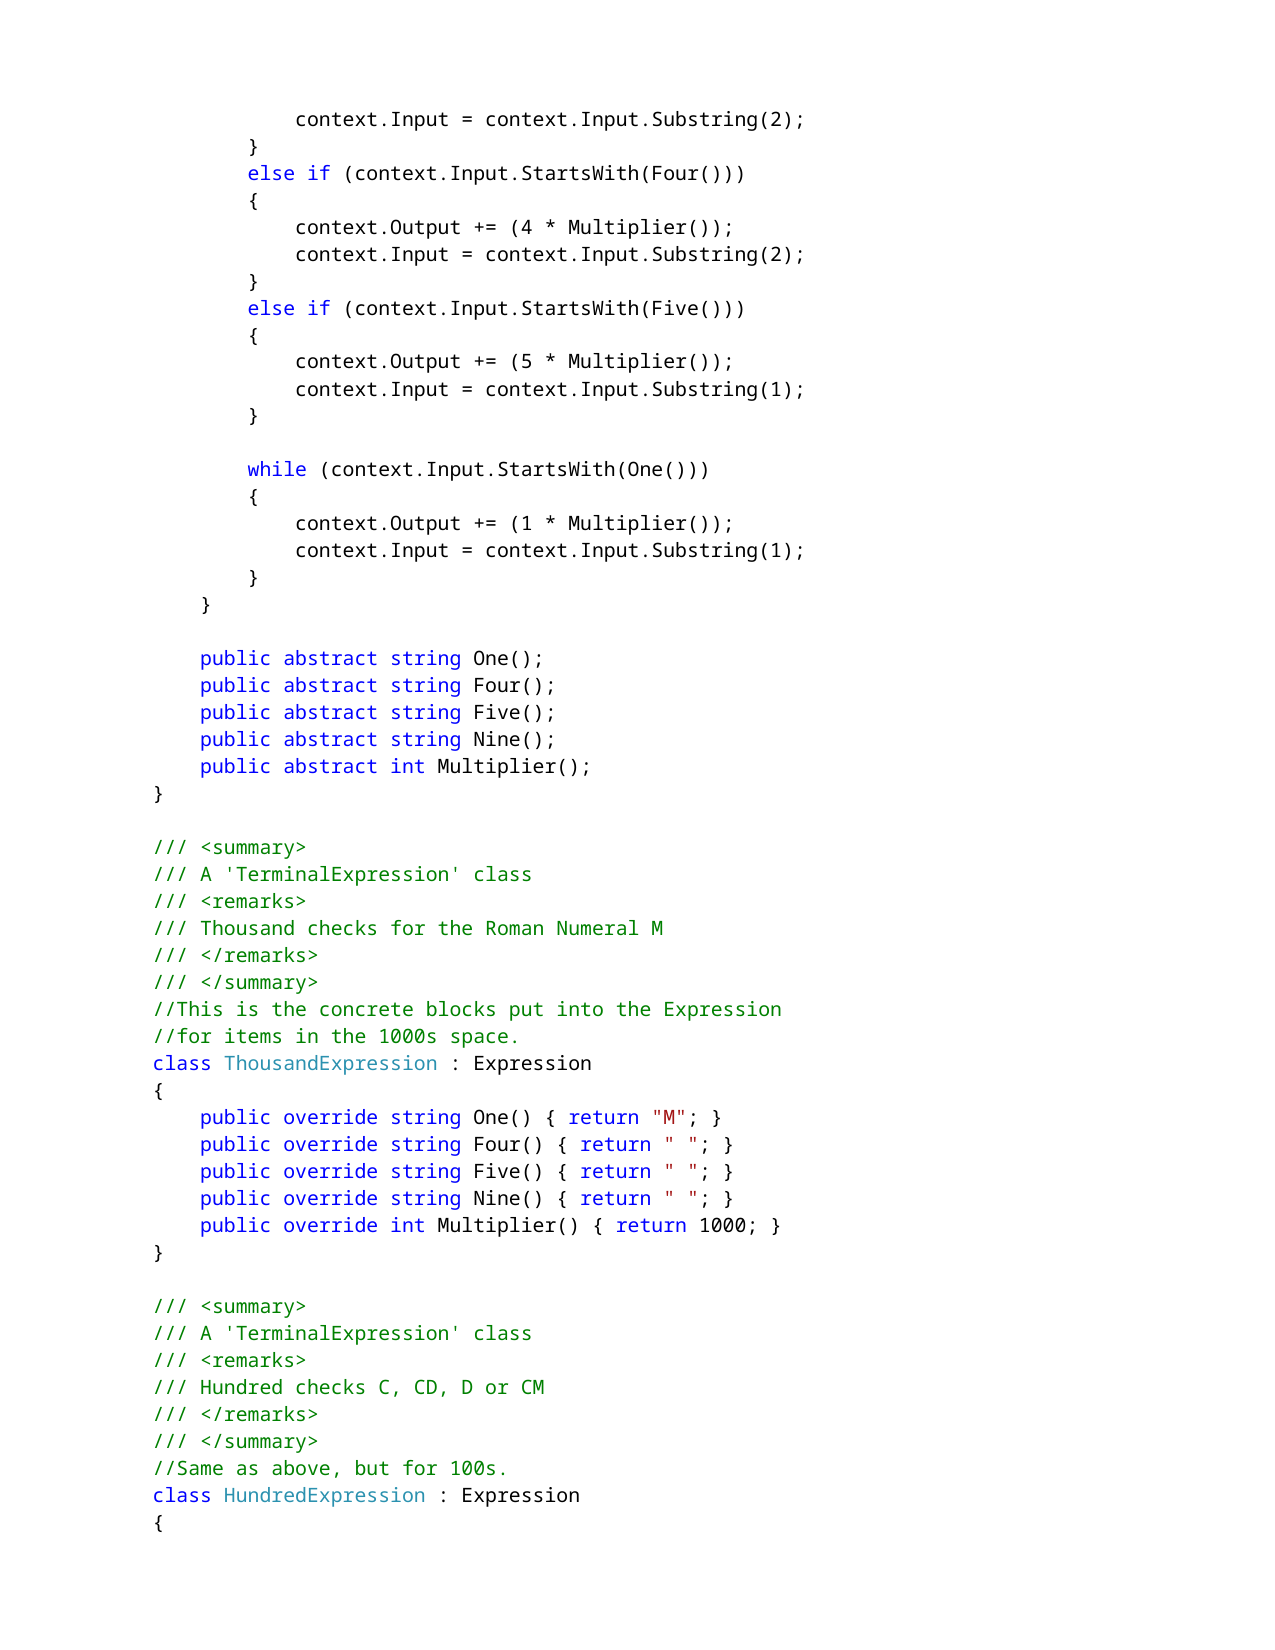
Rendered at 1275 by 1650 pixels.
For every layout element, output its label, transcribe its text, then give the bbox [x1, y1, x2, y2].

text } [105, 402, 1170, 429]
text /// </remarks> [105, 1400, 1170, 1427]
text { [105, 321, 1170, 348]
text { [105, 1508, 1170, 1535]
text } [105, 1238, 1170, 1265]
text context.Input = context.Input.Substring(1); [105, 375, 1170, 402]
text class HundredExpression : Expression [105, 1481, 1170, 1508]
text public override int Multiplier() { return 1000; } [105, 1211, 1170, 1238]
text //Same as above, but for 100s. [105, 1454, 1170, 1481]
text /// A 'TerminalExpression' class [105, 1319, 1170, 1346]
text { [105, 1076, 1170, 1103]
text } [105, 591, 1170, 618]
text while (context.Input.StartsWith(One())) [105, 456, 1170, 483]
text /// <summary> [105, 833, 1170, 860]
text context.Output += (1 * Multiplier()); [105, 510, 1170, 537]
text public abstract int Multiplier(); [105, 752, 1170, 779]
text context.Input = context.Input.Substring(2); [105, 105, 1170, 132]
text /// Hundred checks C, CD, D or CM [105, 1373, 1170, 1400]
text public abstract string Four(); [105, 672, 1170, 698]
text public abstract string One(); [105, 644, 1170, 672]
text /// <summary> [105, 1292, 1170, 1319]
text /// Thousand checks for the Roman Numeral M [105, 914, 1170, 941]
text //This is the concrete blocks put into the Expression [105, 995, 1170, 1022]
text } [105, 779, 1170, 806]
text //for items in the 1000s space. [105, 1022, 1170, 1049]
text context.Output += (4 * Multiplier()); [105, 213, 1170, 240]
text } [105, 132, 1170, 159]
text public override string Nine() { return " "; } [105, 1184, 1170, 1211]
text public override string One() { return "M"; } [105, 1103, 1170, 1130]
text else if (context.Input.StartsWith(Five())) [105, 294, 1170, 321]
text { [105, 483, 1170, 510]
text public override string Five() { return " "; } [105, 1157, 1170, 1184]
text /// </remarks> [105, 941, 1170, 968]
text /// </summary> [105, 968, 1170, 995]
text } [105, 267, 1170, 294]
text /// </summary> [105, 1427, 1170, 1454]
text context.Input = context.Input.Substring(2); [105, 240, 1170, 267]
text /// <remarks> [105, 887, 1170, 914]
text } [105, 564, 1170, 591]
text public override string Four() { return " "; } [105, 1130, 1170, 1157]
text context.Output += (5 * Multiplier()); [105, 348, 1170, 375]
text public abstract string Nine(); [105, 726, 1170, 752]
text class ThousandExpression : Expression [105, 1049, 1170, 1076]
text /// A 'TerminalExpression' class [105, 860, 1170, 887]
text else if (context.Input.StartsWith(Four())) [105, 159, 1170, 186]
text context.Input = context.Input.Substring(1); [105, 537, 1170, 564]
text public abstract string Five(); [105, 698, 1170, 726]
text { [105, 186, 1170, 213]
text /// <remarks> [105, 1346, 1170, 1373]
